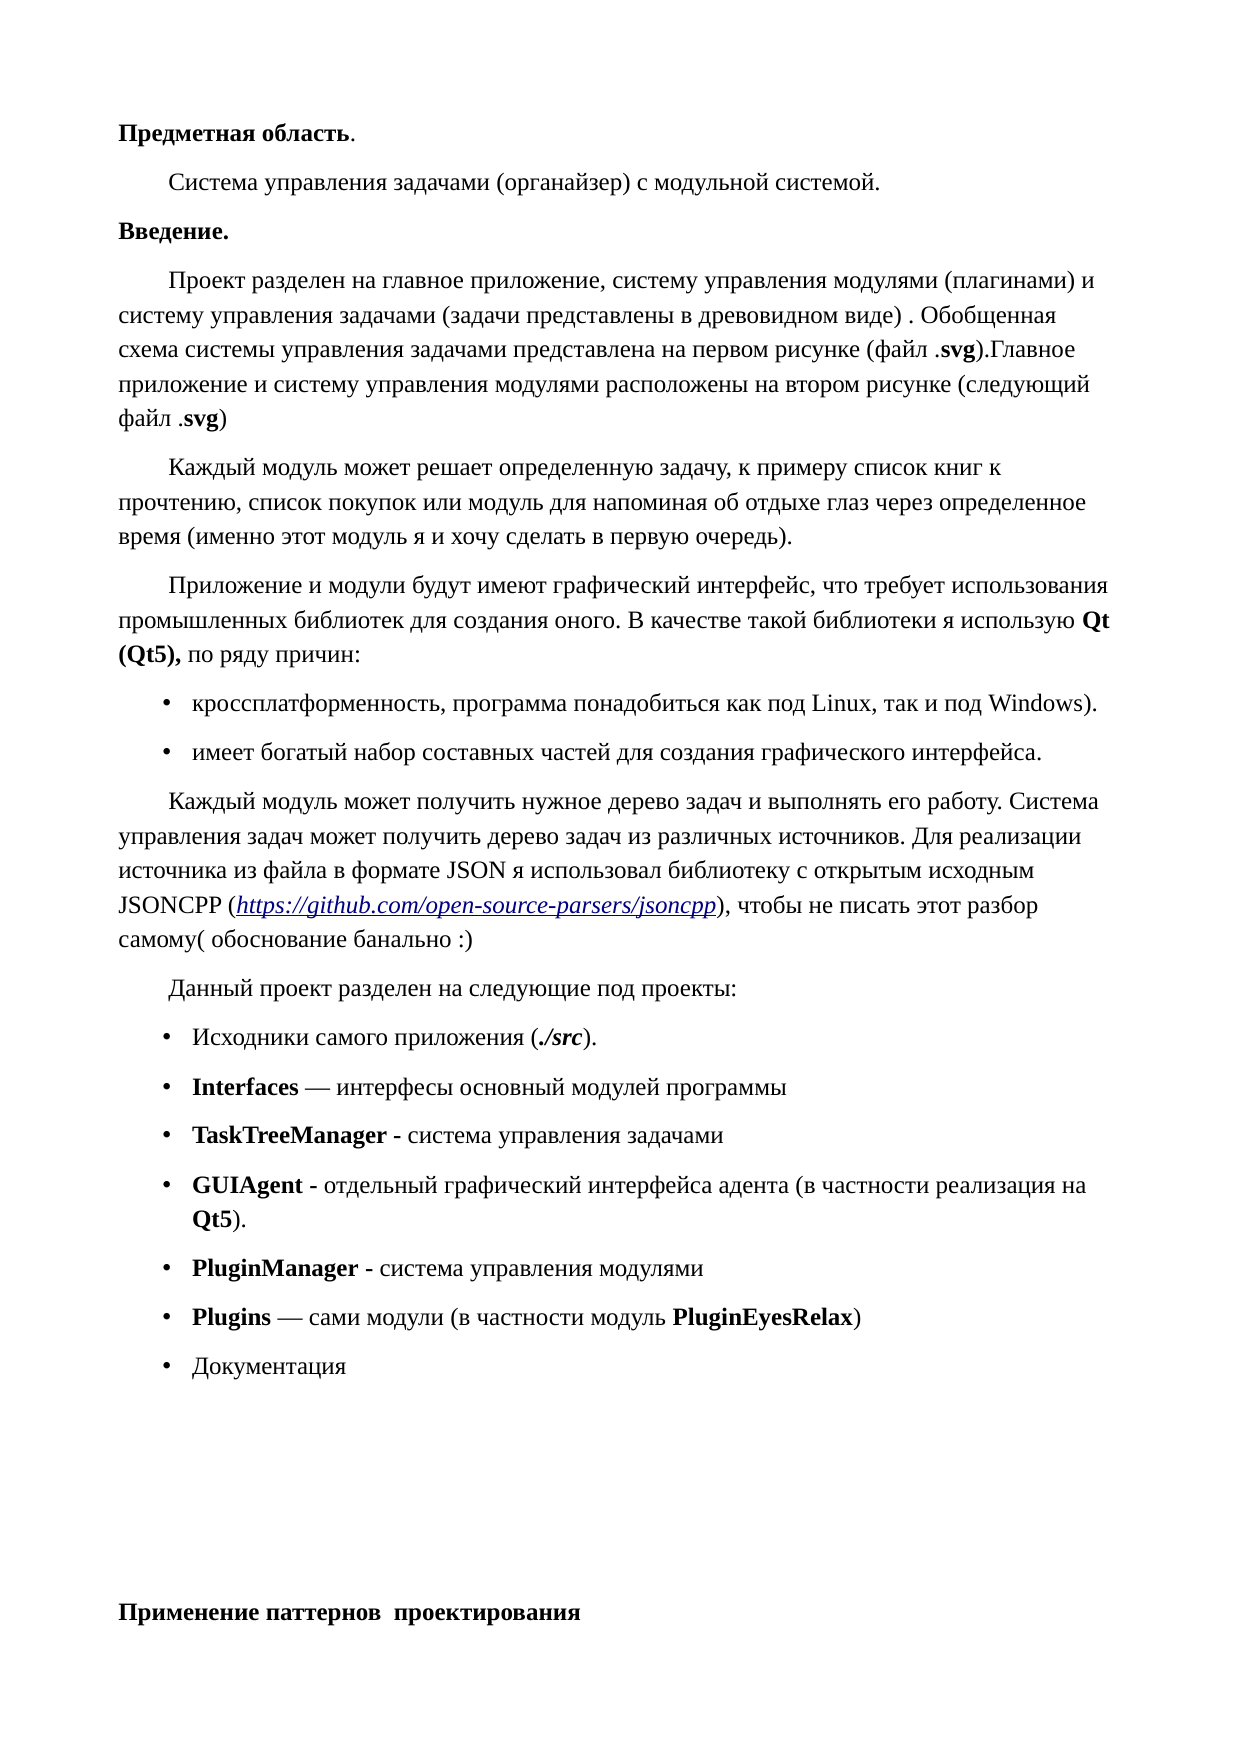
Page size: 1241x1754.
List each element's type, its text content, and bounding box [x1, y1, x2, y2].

text Каждый модуль может получить нужное дерево задач и выполнять его работу. Система управления задач может получить дерево задач из различных источников. Для реализации источника из файла в формате JSON я использовал библиотеку с открытым исходным JSONCPP (https://github.com/open-source-parsers/jsoncpp), чтобы не писать этот разбор самому( обоснование банально :) [118, 786, 1122, 953]
text Проект разделен на главное приложение, систему управления модулями (плагинами) и систему управления задачами (задачи представлены в древовидном виде) . Обобщенная схема системы управления задачами представлена на первом рисунке (файл .svg).Главное приложение и систему управления модулями расположены на втором рисунке (следующий файл .svg) [118, 265, 1122, 432]
text Введение. [118, 216, 1122, 245]
list TaskTreeManager - система управления задачами [162, 1121, 1122, 1149]
list GUIAgent - отдельный графический интерфейса адента (в частности реализация на Qt5). [162, 1170, 1122, 1233]
text Предметная область. [118, 118, 1122, 147]
list Документация [162, 1351, 1122, 1380]
text Приложение и модули будут имеют графический интерфейс, что требует использования промышленных библиотек для создания оного. В качестве такой библиотеки я использую Qt (Qt5), по ряду причин: [118, 570, 1122, 668]
list PluginManager - система управления модулями [162, 1253, 1122, 1282]
list Plugins — сами модули (в частности модуль PluginEyesRelax) [162, 1302, 1122, 1331]
text Данный проект разделен на следующие под проекты: [118, 973, 1122, 1002]
list имеет богатый набор составных частей для создания графического интерфейса. [162, 737, 1122, 766]
list Исходники самого приложения (./src). [162, 1022, 1122, 1051]
text Применение паттернов проектирования [118, 1597, 1122, 1625]
text Система управления задачами (органайзер) с модульной системой. [118, 167, 1122, 196]
list кроссплатформенность, программа понадобиться как под Linux, так и под Windows). [162, 688, 1122, 717]
text Каждый модуль может решает определенную задачу, к примеру список книг к прочтению, список покупок или модуль для напоминая об отдыхе глаз через определенное время (именно этот модуль я и хочу сделать в первую очередь). [118, 452, 1122, 550]
list Interfaces — интерфесы основный модулей программы [162, 1072, 1122, 1100]
